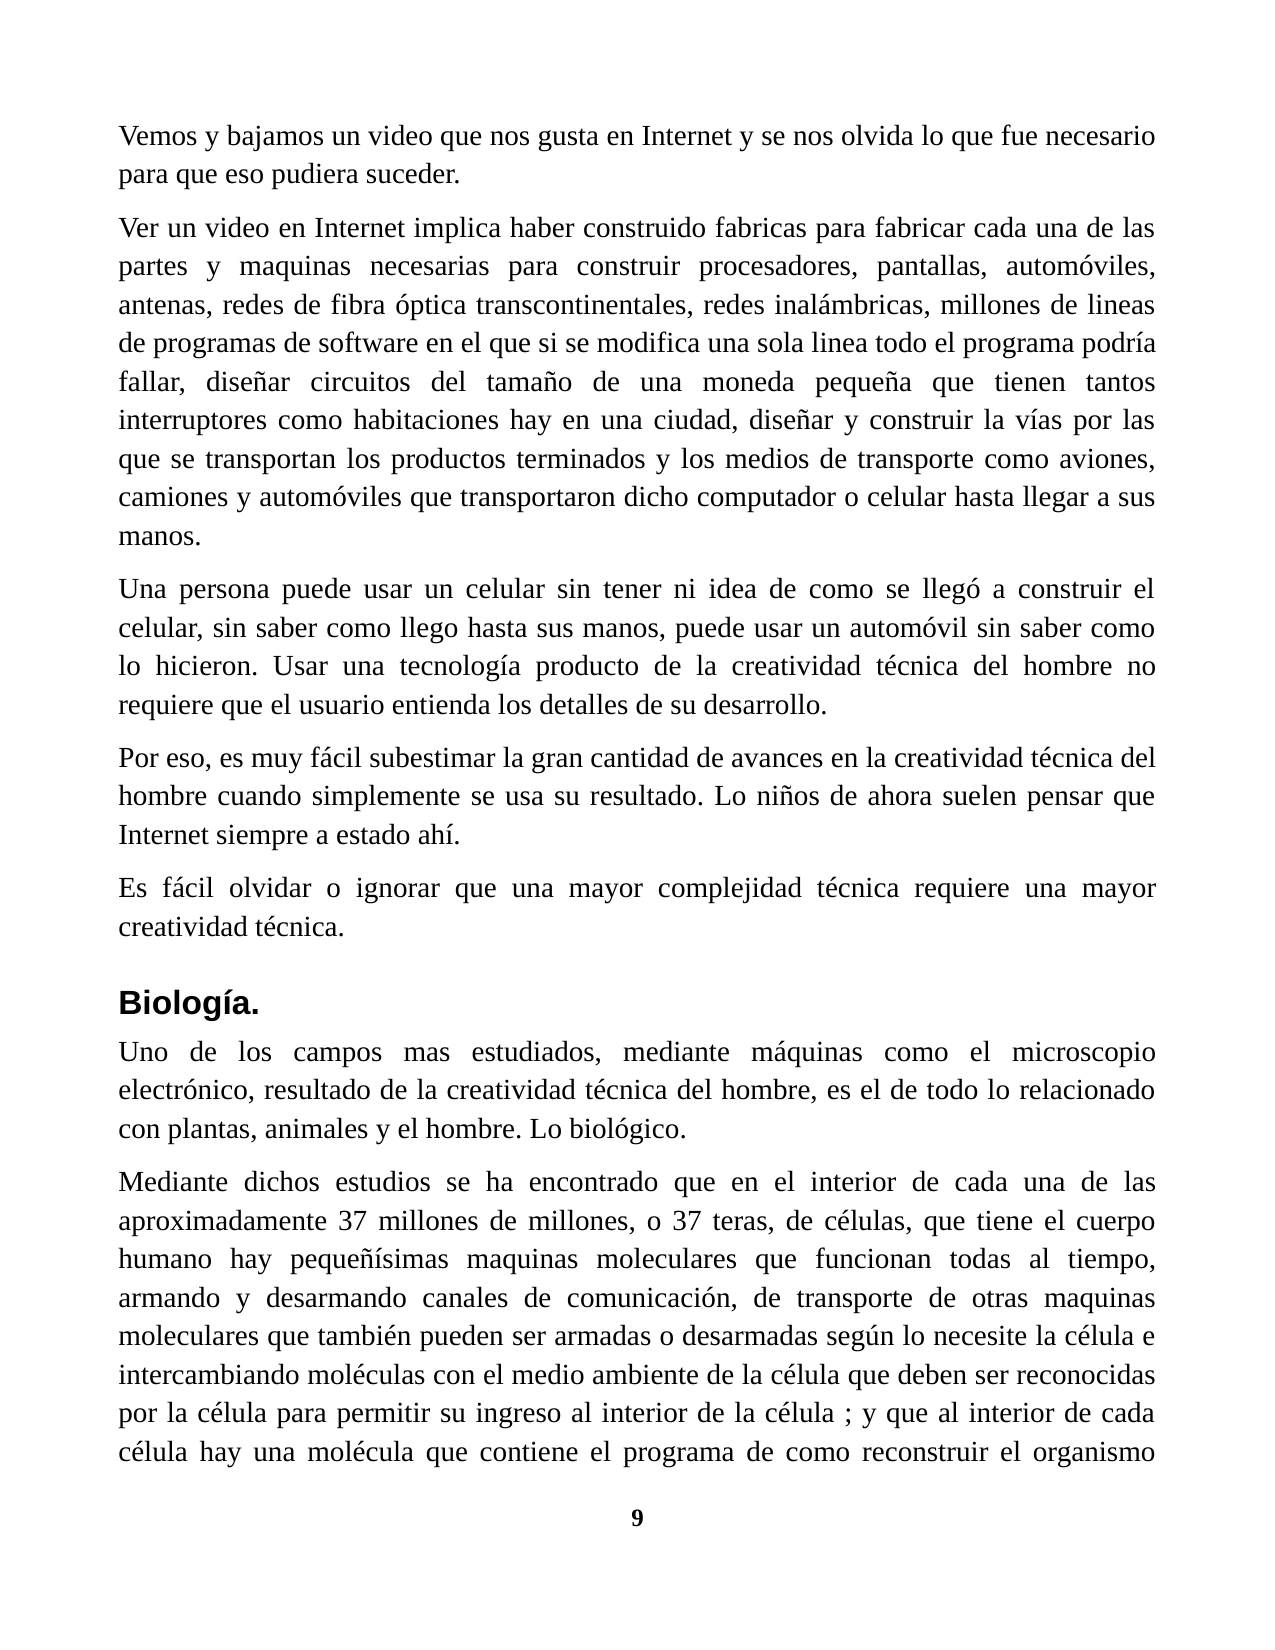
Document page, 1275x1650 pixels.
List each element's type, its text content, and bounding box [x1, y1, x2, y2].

text Por eso, es muy fácil subestimar la gran cantidad de avances en la creatividad técnica del hombre cuando simplemente se usa su resultado. Lo niños de ahora suelen pensar que Internet siempre a estado ahí. [118, 740, 1157, 851]
text Vemos y bajamos un video que nos gusta en Internet y se nos olvida lo que fue necesario para que eso pudiera suceder. [118, 118, 1157, 190]
text Ver un video en Internet implica haber construido fabricas para fabricar cada una de las partes y maquinas necesarias para construir procesadores, pantallas, automóviles, antenas, redes de fibra óptica transcontinentales, redes inalámbricas, millones de lineas de programas de software en el que si se modifica una sola linea todo el programa podría fallar, diseñar circuitos del tamaño de una moneda pequeña que tienen tantos interruptores como habitaciones hay en una ciudad, diseñar y construir la vías por las que se transportan los productos terminados y los medios de transporte como aviones, camiones y automóviles que transportaron dicho computador o celular hasta llegar a sus manos. [118, 210, 1157, 552]
text Mediante dichos estudios se ha encontrado que en el interior de cada una de las aproximadamente 37 millones de millones, o 37 teras, de células, que tiene el cuerpo humano hay pequeñísimas maquinas moleculares que funcionan todas al tiempo, armando y desarmando canales de comunicación, de transporte de otras maquinas moleculares que también pueden ser armadas o desarmadas según lo necesite la célula e intercambiando moléculas con el medio ambiente de la célula que deben ser reconocidas por la célula para permitir su ingreso al interior de la célula ; y que al interior de cada célula hay una molécula que contiene el programa de como reconstruir el organismo [118, 1164, 1157, 1467]
text Uno de los campos mas estudiados, mediante máquinas como el microscopio electrónico, resultado de la creatividad técnica del hombre, es el de todo lo relacionado con plantas, animales y el hombre. Lo biológico. [118, 1034, 1157, 1144]
text Una persona puede usar un celular sin tener ni idea de como se llegó a construir el celular, sin saber como llego hasta sus manos, puede usar un automóvil sin saber como lo hicieron. Usar una tecnología producto de la creatividad técnica del hombre no requiere que el usuario entienda los detalles de su desarrollo. [118, 571, 1157, 720]
subtitle Biología. [118, 983, 1157, 1021]
text Es fácil olvidar o ignorar que una mayor complejidad técnica requiere una mayor creatividad técnica. [118, 870, 1157, 942]
